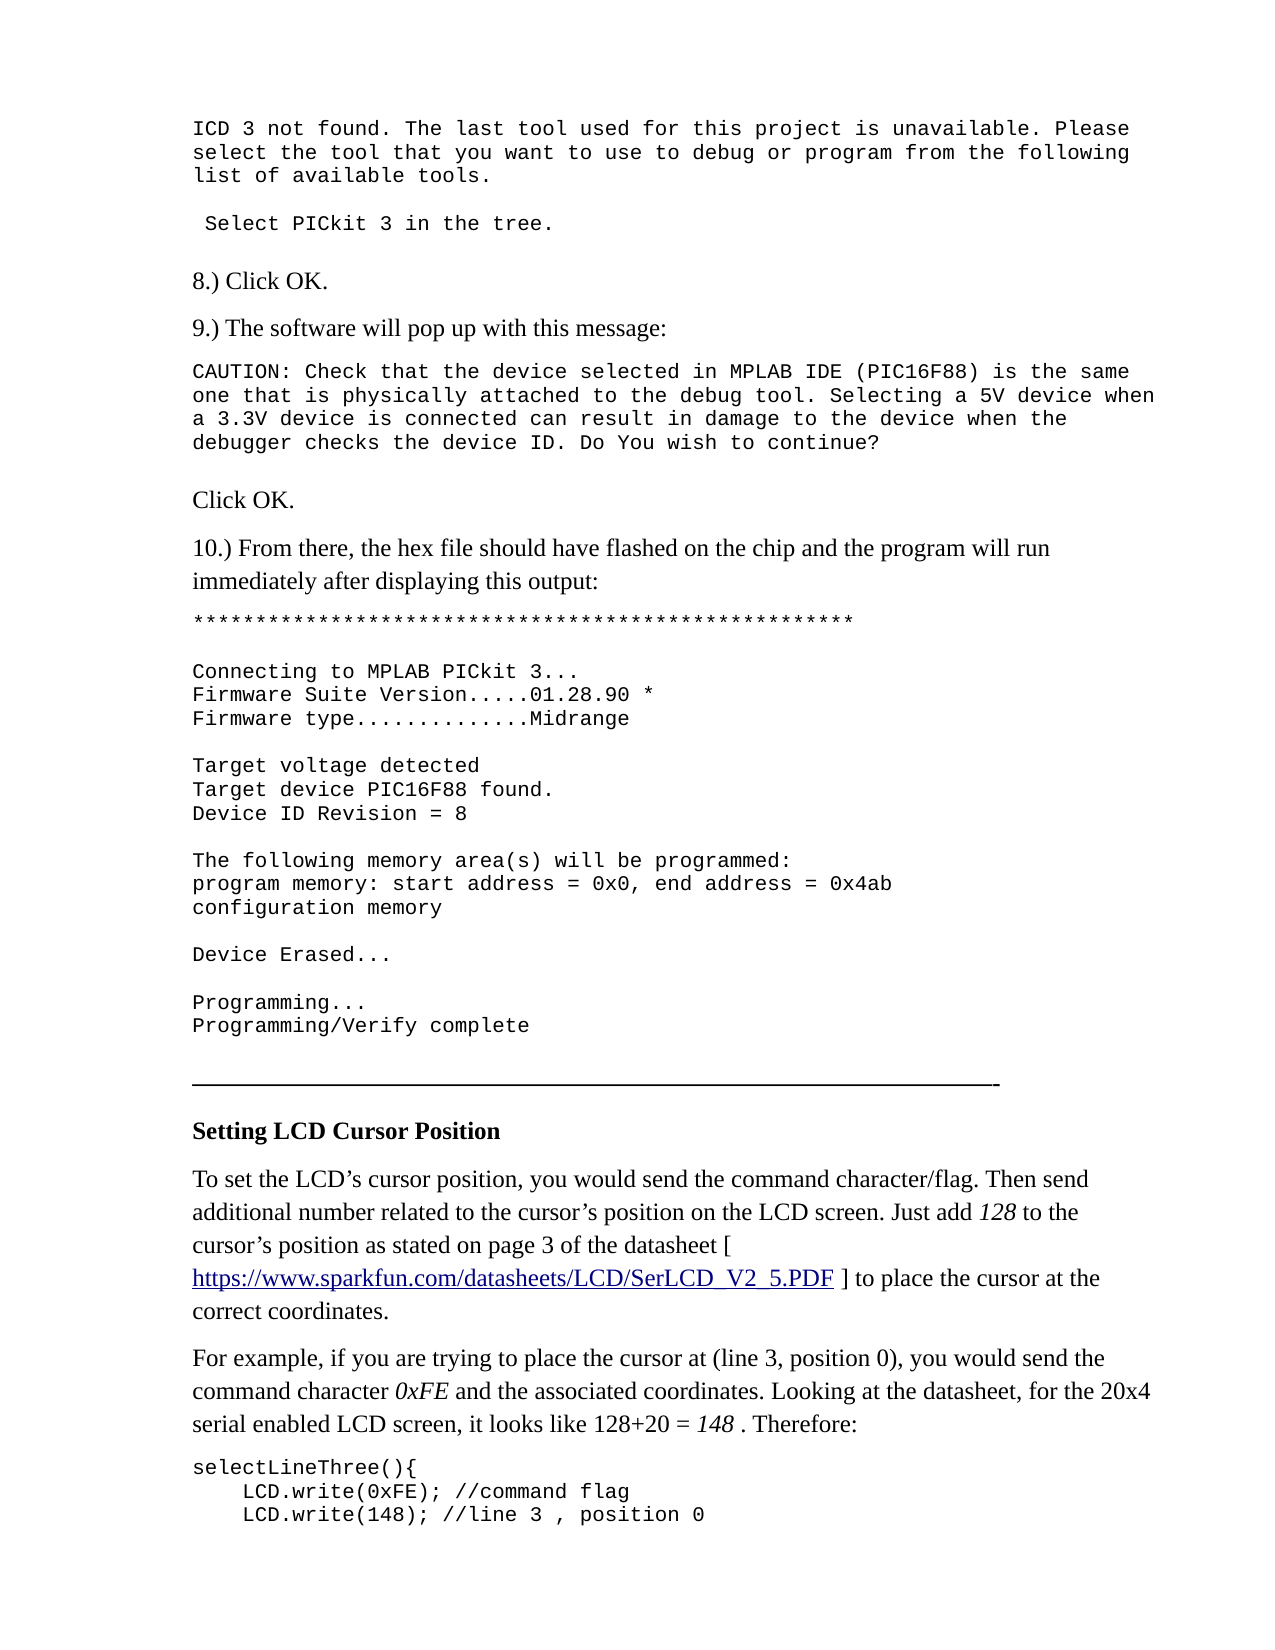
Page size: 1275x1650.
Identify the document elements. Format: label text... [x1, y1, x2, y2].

list Firmware type..............Midrange [162, 708, 1157, 732]
list LCD.write(148); //line 3 , position 0 [162, 1504, 1157, 1528]
list 10.) From there, the hex file should have flashed on the chip and the program will run immediately after displaying this output: [162, 533, 1157, 594]
list Programming... [162, 992, 1157, 1015]
list Setting LCD Cursor Position [162, 1116, 1157, 1145]
list The following memory area(s) will be programmed: [162, 850, 1157, 873]
list ICD 3 not found. The last tool used for this project is unavailable. Please select the tool that you want to use to debug or program from the following list of available tools. [162, 118, 1157, 189]
list To set the LCD’s cursor position, you would send the command character/flag. Then send additional number related to the cursor’s position on the LCD screen. Just add 128 to the cursor’s position as stated on page 3 of the datasheet [ https://www.sparkfun.com/datasheets/LCD/SerLCD_V2_5.PDF ] to place the cursor at the correct coordinates. [162, 1164, 1157, 1324]
list ***************************************************** [162, 613, 1157, 637]
list Connecting to MPLAB PICkit 3... [162, 661, 1157, 684]
list Select PICkit 3 in the tree. [162, 213, 1157, 236]
list 9.) The software will pop up with this message: [162, 313, 1157, 342]
list selectLineThree(){ [162, 1457, 1157, 1481]
list ————————————————————————————————- [162, 1068, 1157, 1097]
list Target device PIC16F88 found. [162, 779, 1157, 802]
list For example, if you are trying to place the cursor at (line 3, position 0), you would send the command character 0xFE and the associated coordinates. Looking at the datasheet, for the 20x4 serial enabled LCD screen, it looks like 128+20 = 148 . Therefore: [162, 1343, 1157, 1438]
list Device Erased... [162, 944, 1157, 968]
list Device ID Revision = 8 [162, 802, 1157, 826]
list Click OK. [162, 485, 1157, 514]
list configuration memory [162, 897, 1157, 921]
list program memory: start address = 0x0, end address = 0x4ab [162, 873, 1157, 897]
list Firmware Suite Version.....01.28.90 * [162, 684, 1157, 708]
list Target voltage detected [162, 755, 1157, 779]
list 8.) Click OK. [162, 266, 1157, 294]
list Programming/Verify complete [162, 1015, 1157, 1039]
list LCD.write(0xFE); //command flag [162, 1481, 1157, 1504]
list CAUTION: Check that the device selected in MPLAB IDE (PIC16F88) is the same one that is physically attached to the debug tool. Selecting a 5V device when a 3.3V device is connected can result in damage to the device when the debugger checks the device ID. Do You wish to continue? [162, 361, 1157, 456]
